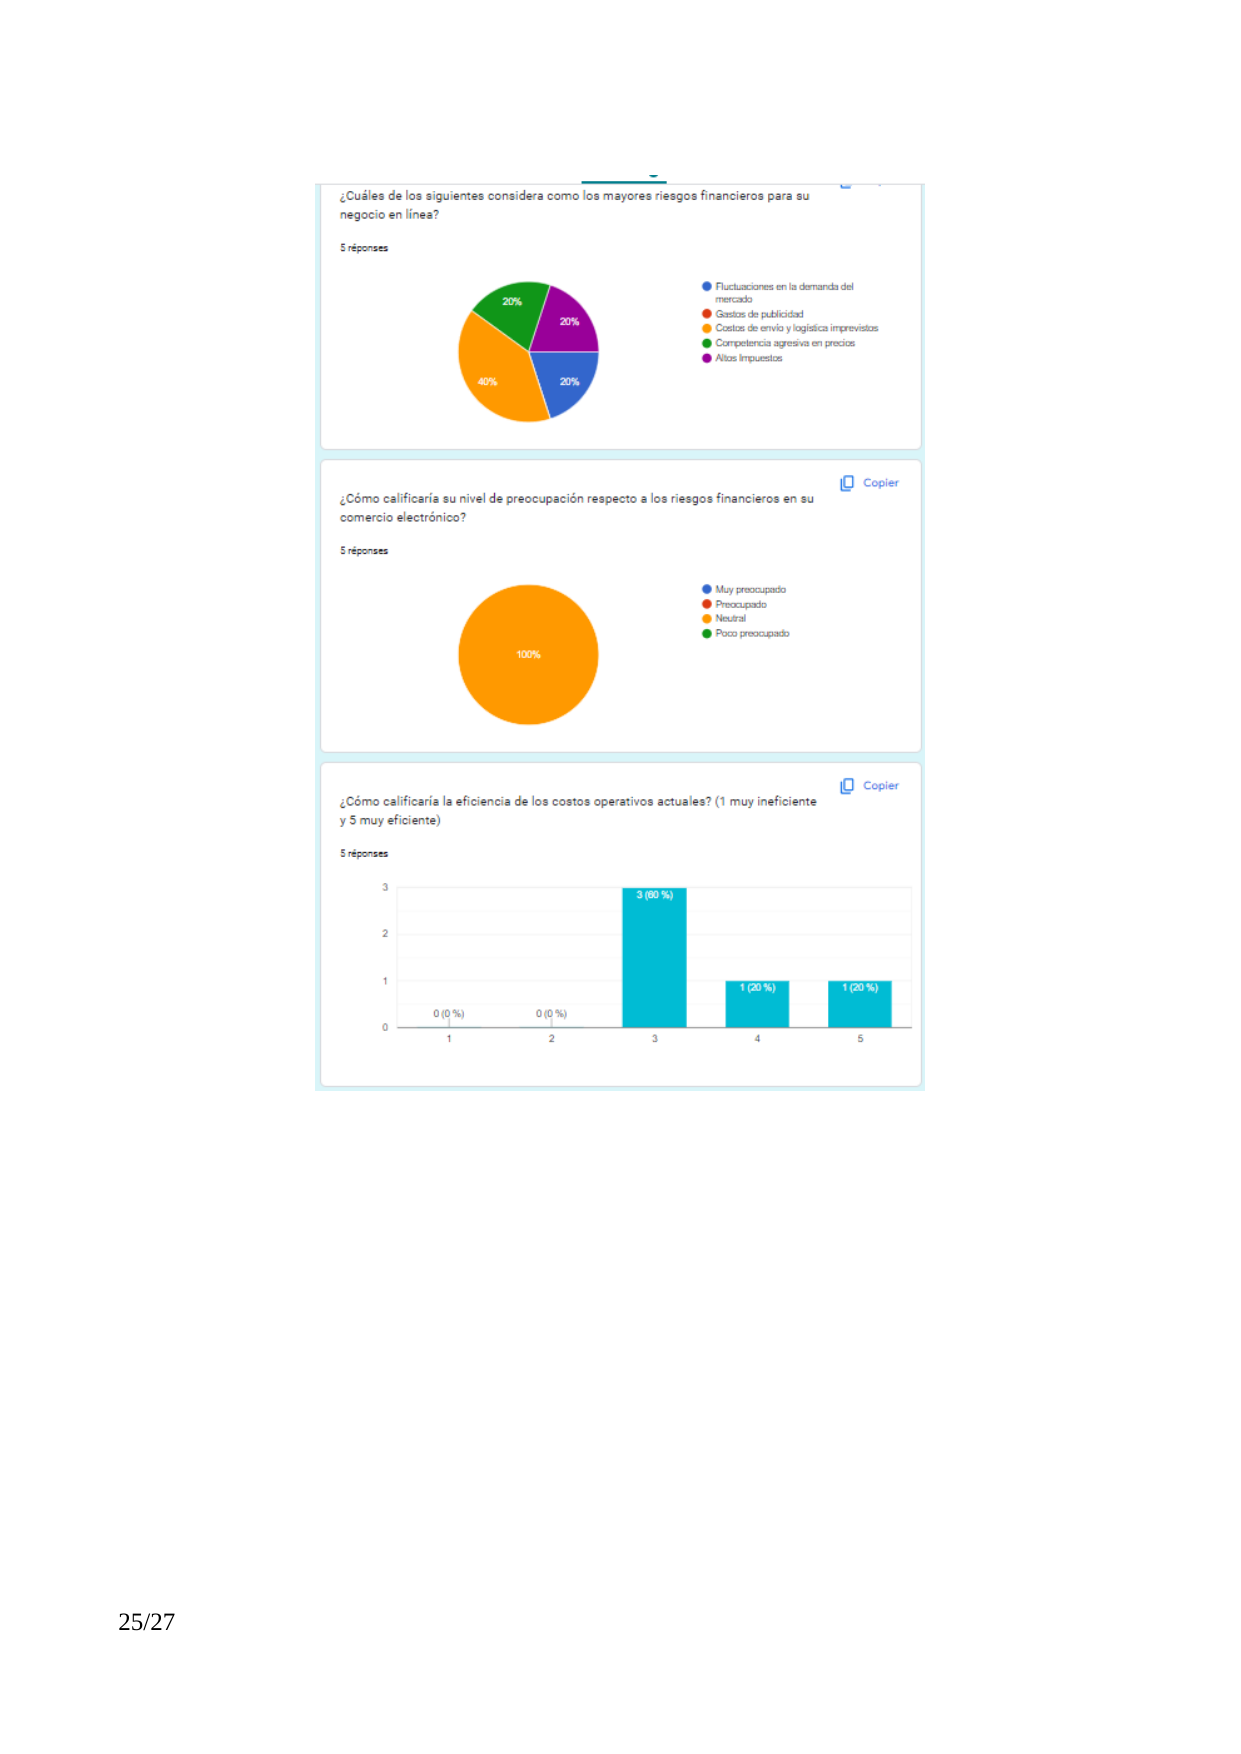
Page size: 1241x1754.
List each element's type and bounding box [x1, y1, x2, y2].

picture [315, 175, 925, 1091]
